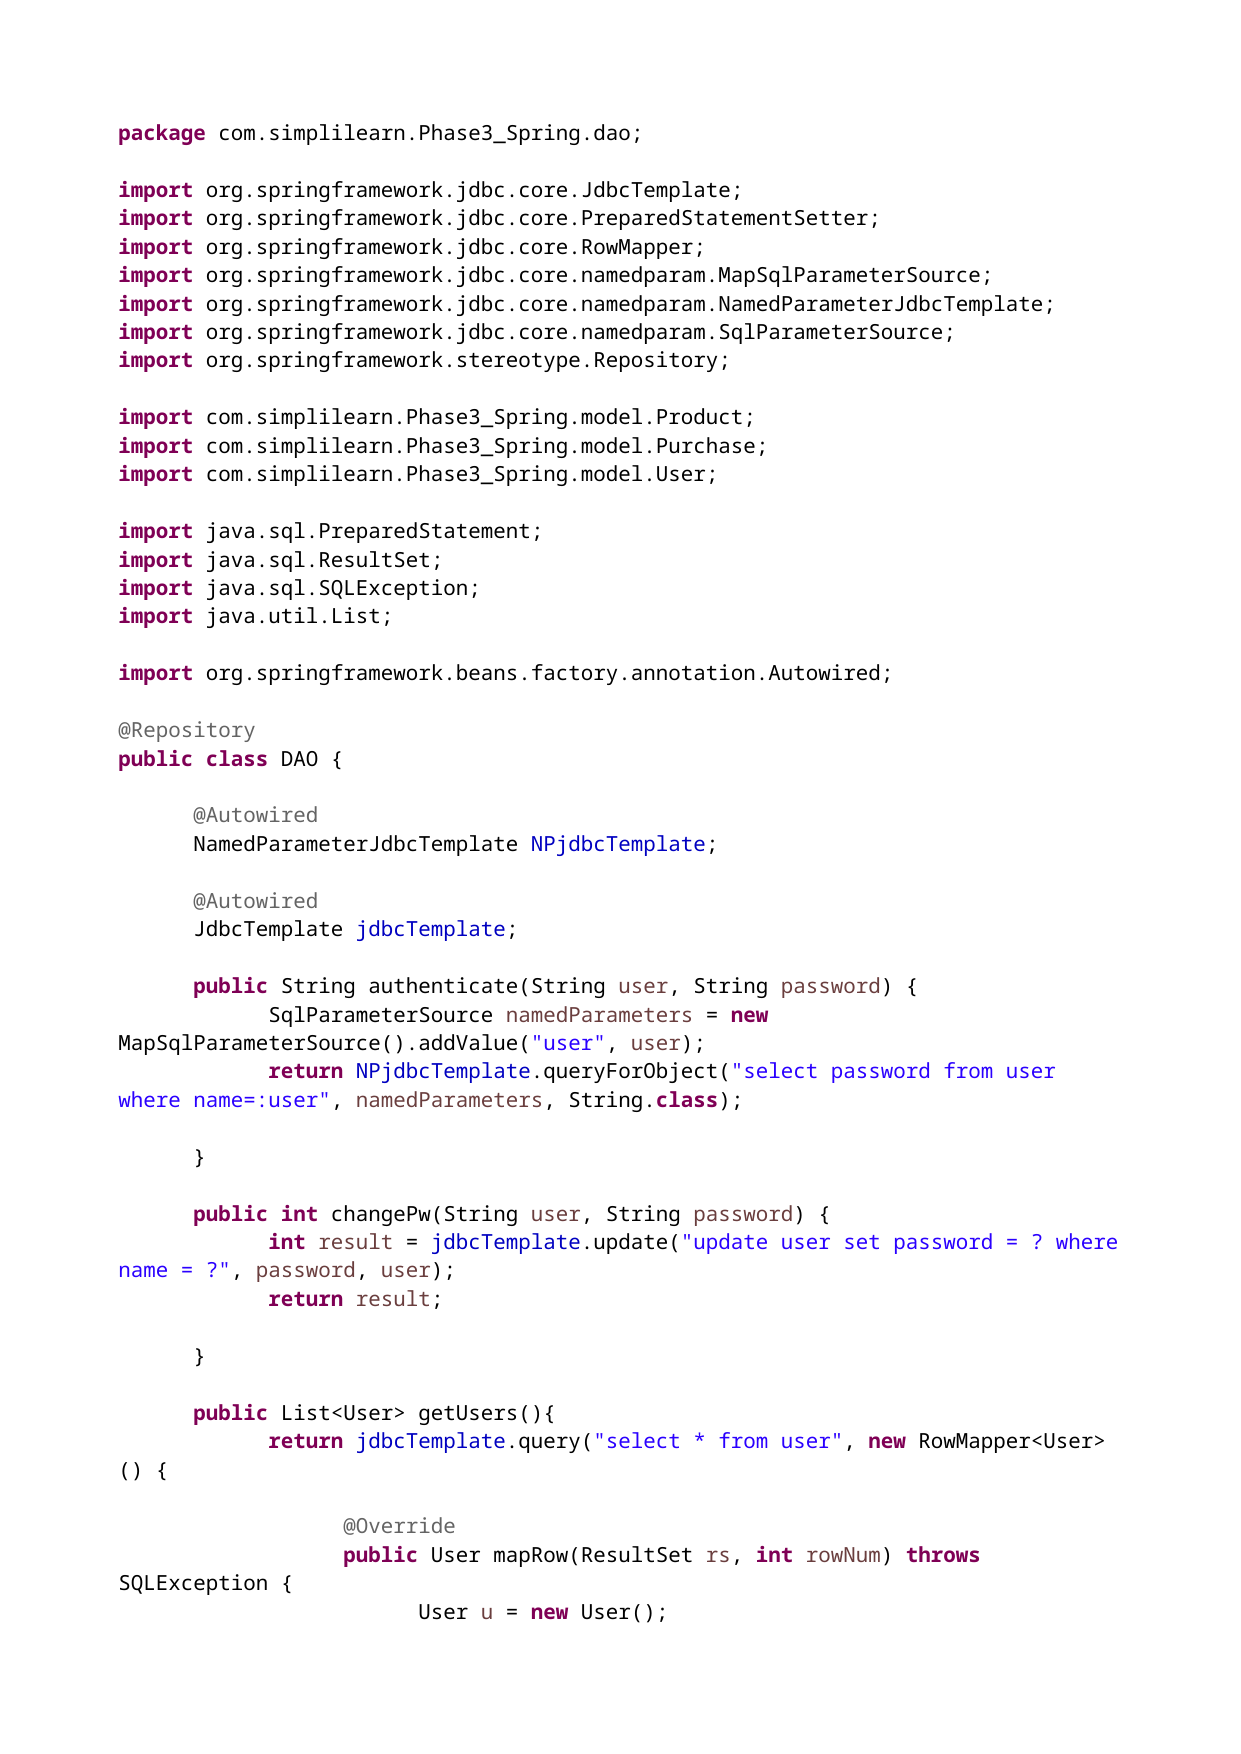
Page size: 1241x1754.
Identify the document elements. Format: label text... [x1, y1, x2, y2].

text public List<User> getUsers(){ [118, 1398, 1122, 1426]
text @Override [118, 1512, 1122, 1540]
text import java.sql.ResultSet; [118, 545, 1122, 573]
text public User mapRow(ResultSet rs, int rowNum) throws SQLException { [118, 1540, 1122, 1597]
text import java.sql.PreparedStatement; [118, 516, 1122, 545]
text } [118, 1142, 1122, 1170]
text } [118, 1341, 1122, 1369]
text @Autowired [118, 886, 1122, 914]
text public String authenticate(String user, String password) { [118, 971, 1122, 1000]
text NamedParameterJdbcTemplate NPjdbcTemplate; [118, 829, 1122, 857]
text import org.springframework.jdbc.core.namedparam.NamedParameterJdbcTemplate; [118, 289, 1122, 317]
text import com.simplilearn.Phase3_Spring.model.Purchase; [118, 431, 1122, 459]
text @Autowired [118, 801, 1122, 829]
text return jdbcTemplate.query("select * from user", new RowMapper<User> () { [118, 1426, 1122, 1483]
text import org.springframework.jdbc.core.namedparam.SqlParameterSource; [118, 317, 1122, 346]
text import org.springframework.beans.factory.annotation.Autowired; [118, 658, 1122, 687]
text User u = new User(); [118, 1597, 1122, 1625]
text import org.springframework.jdbc.core.RowMapper; [118, 232, 1122, 260]
text import java.sql.SQLException; [118, 573, 1122, 602]
text @Repository [118, 715, 1122, 744]
text return result; [118, 1284, 1122, 1312]
text public int changePw(String user, String password) { [118, 1199, 1122, 1227]
text import org.springframework.jdbc.core.PreparedStatementSetter; [118, 203, 1122, 232]
text import com.simplilearn.Phase3_Spring.model.Product; [118, 402, 1122, 431]
text package com.simplilearn.Phase3_Spring.dao; [118, 118, 1122, 147]
text int result = jdbcTemplate.update("update user set password = ? where name = ?", password, user); [118, 1227, 1122, 1284]
text SqlParameterSource namedParameters = new MapSqlParameterSource().addValue("user", user); [118, 1000, 1122, 1057]
text import org.springframework.jdbc.core.JdbcTemplate; [118, 175, 1122, 203]
text JdbcTemplate jdbcTemplate; [118, 914, 1122, 943]
text import org.springframework.jdbc.core.namedparam.MapSqlParameterSource; [118, 260, 1122, 289]
text import java.util.List; [118, 602, 1122, 630]
text import com.simplilearn.Phase3_Spring.model.User; [118, 459, 1122, 488]
text import org.springframework.stereotype.Repository; [118, 346, 1122, 374]
text return NPjdbcTemplate.queryForObject("select password from user where name=:user", namedParameters, String.class); [118, 1057, 1122, 1113]
text public class DAO { [118, 744, 1122, 772]
